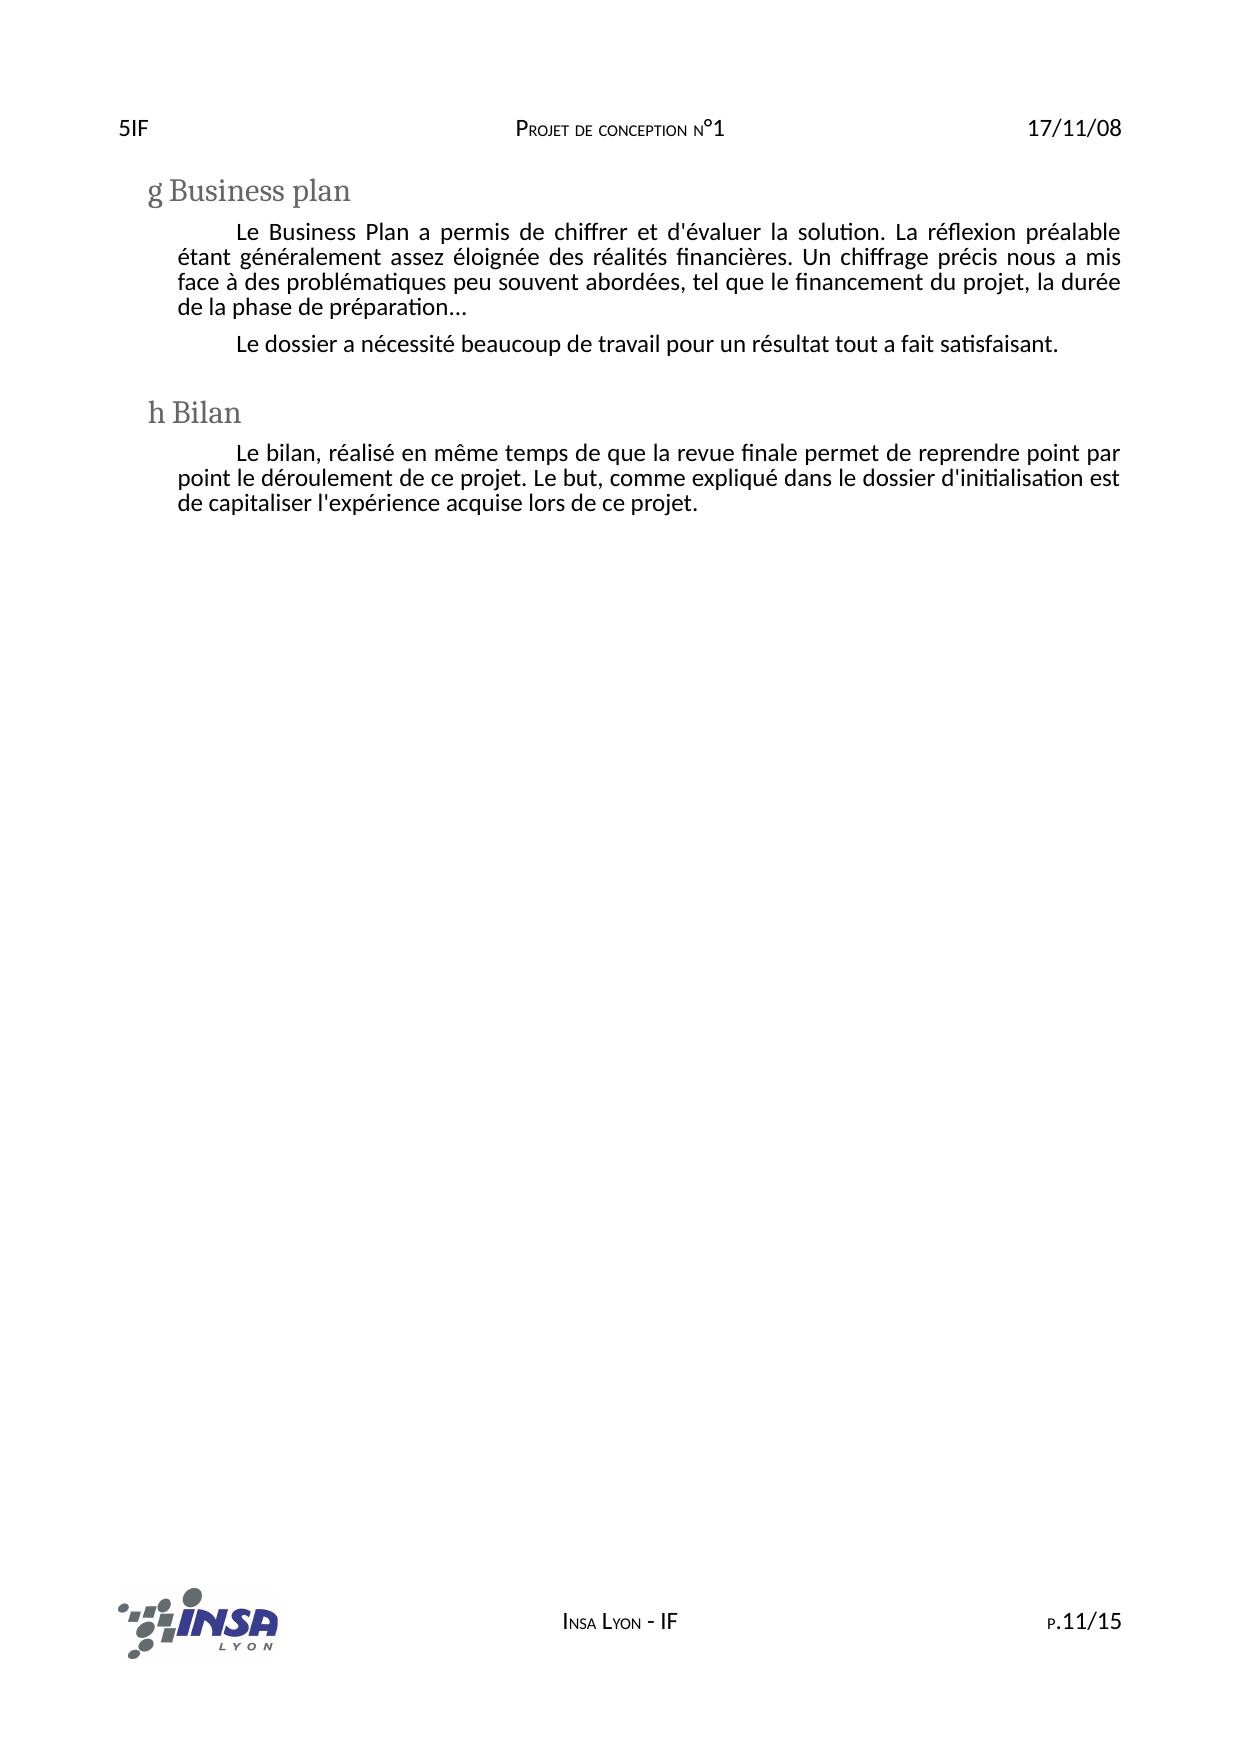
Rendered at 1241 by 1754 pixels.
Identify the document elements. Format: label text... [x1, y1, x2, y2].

text Le Business Plan a permis de chiffrer et d'évaluer la solution. La réflexion préalable étant généralement assez éloignée des réalités financières. Un chiffrage précis nous a mis face à des problématiques peu souvent abordées, tel que le financement du projet, la durée de la phase de préparation... [177, 222, 1122, 322]
picture [118, 1588, 278, 1659]
subtitle Business plan [118, 173, 1122, 210]
subtitle Bilan [118, 394, 1122, 431]
text Le dossier a nécessité beaucoup de travail pour un résultat tout a fait satisfaisant. [177, 333, 1122, 358]
text Le bilan, réalisé en même temps de que la revue finale permet de reprendre point par point le déroulement de ce projet. Le but, comme expliqué dans le dossier d'initialisation est de capitaliser l'expérience acquise lors de ce projet. [177, 443, 1122, 518]
